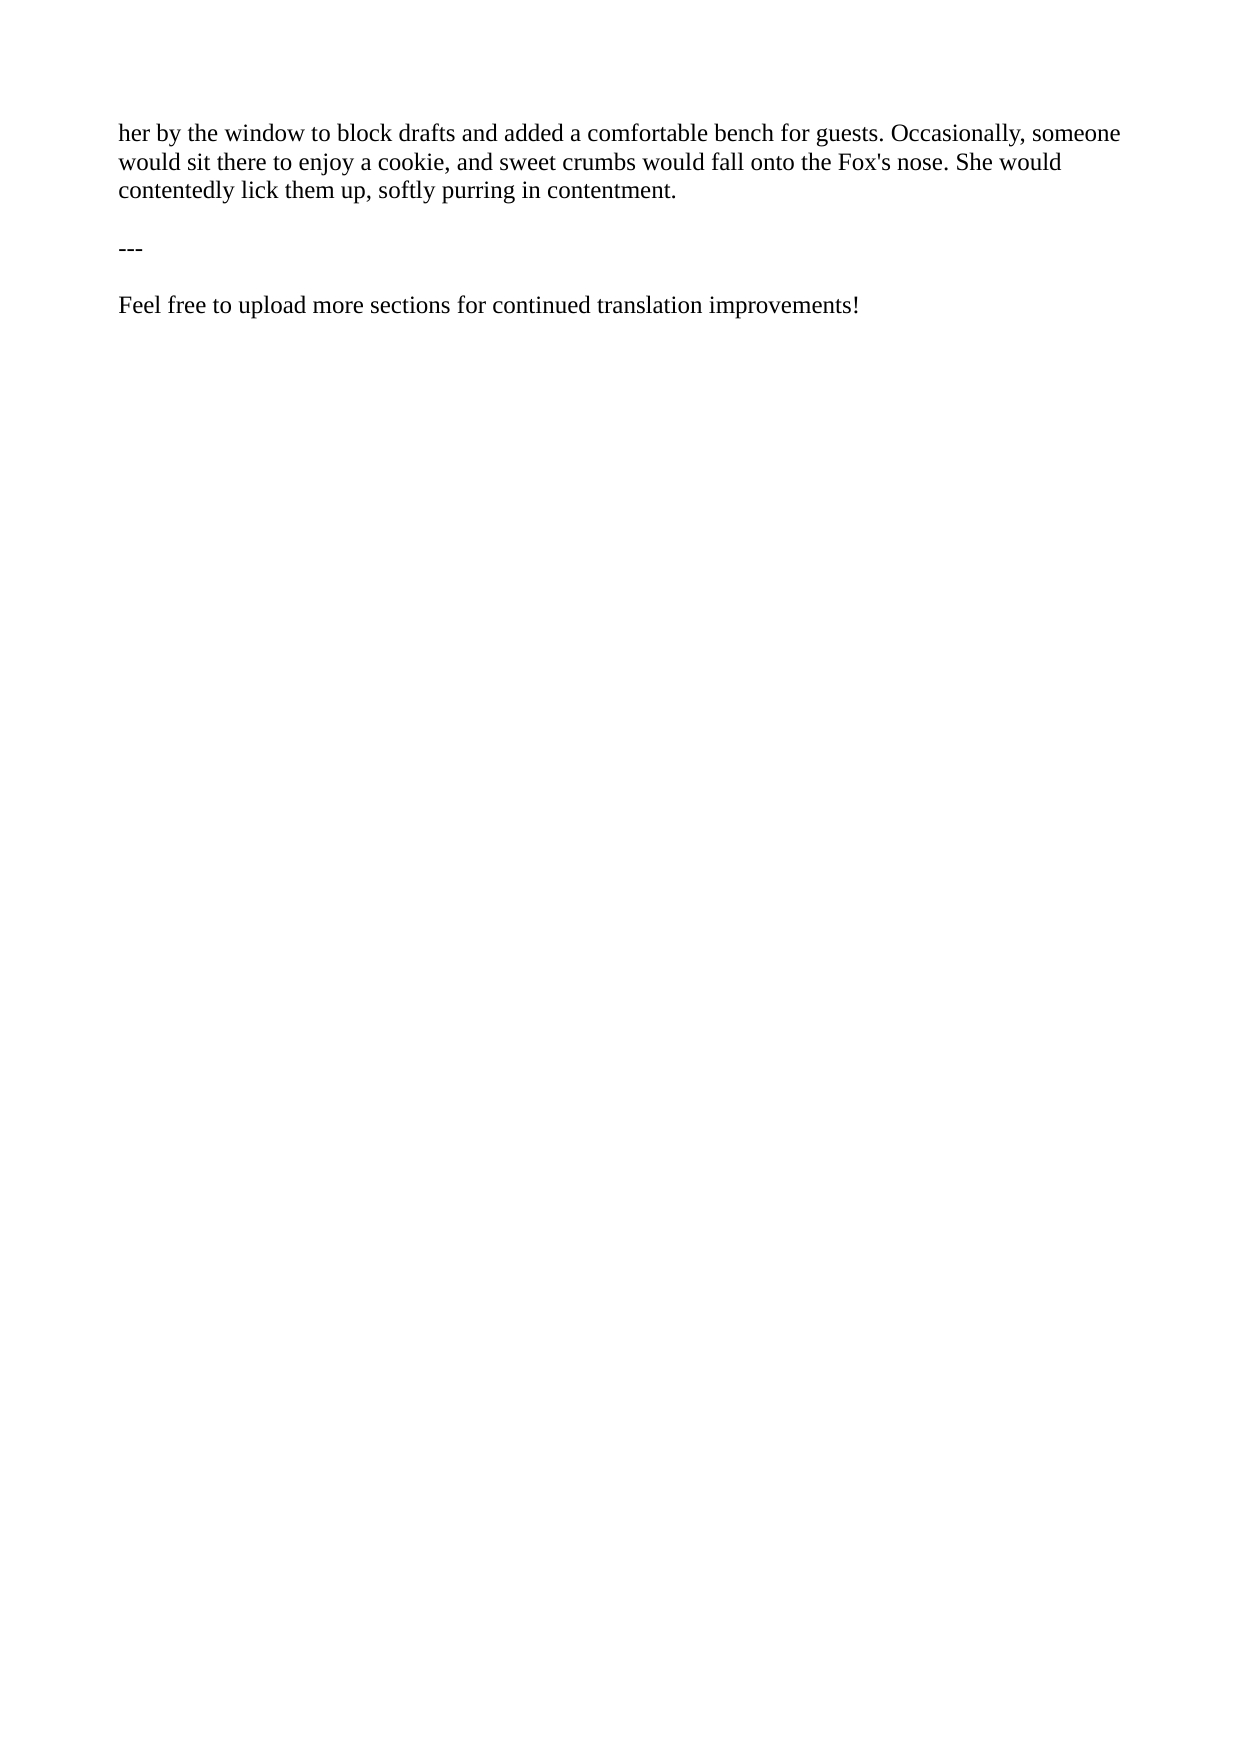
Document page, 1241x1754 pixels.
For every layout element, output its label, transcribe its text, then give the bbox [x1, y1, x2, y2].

text Feel free to upload more sections for continued translation improvements! [118, 291, 1122, 319]
text her by the window to block drafts and added a comfortable bench for guests. Occasionally, someone would sit there to enjoy a cookie, and sweet crumbs would fall onto the Fox's nose. She would contentedly lick them up, softly purring in contentment. [118, 118, 1122, 204]
text --- [118, 233, 1122, 262]
